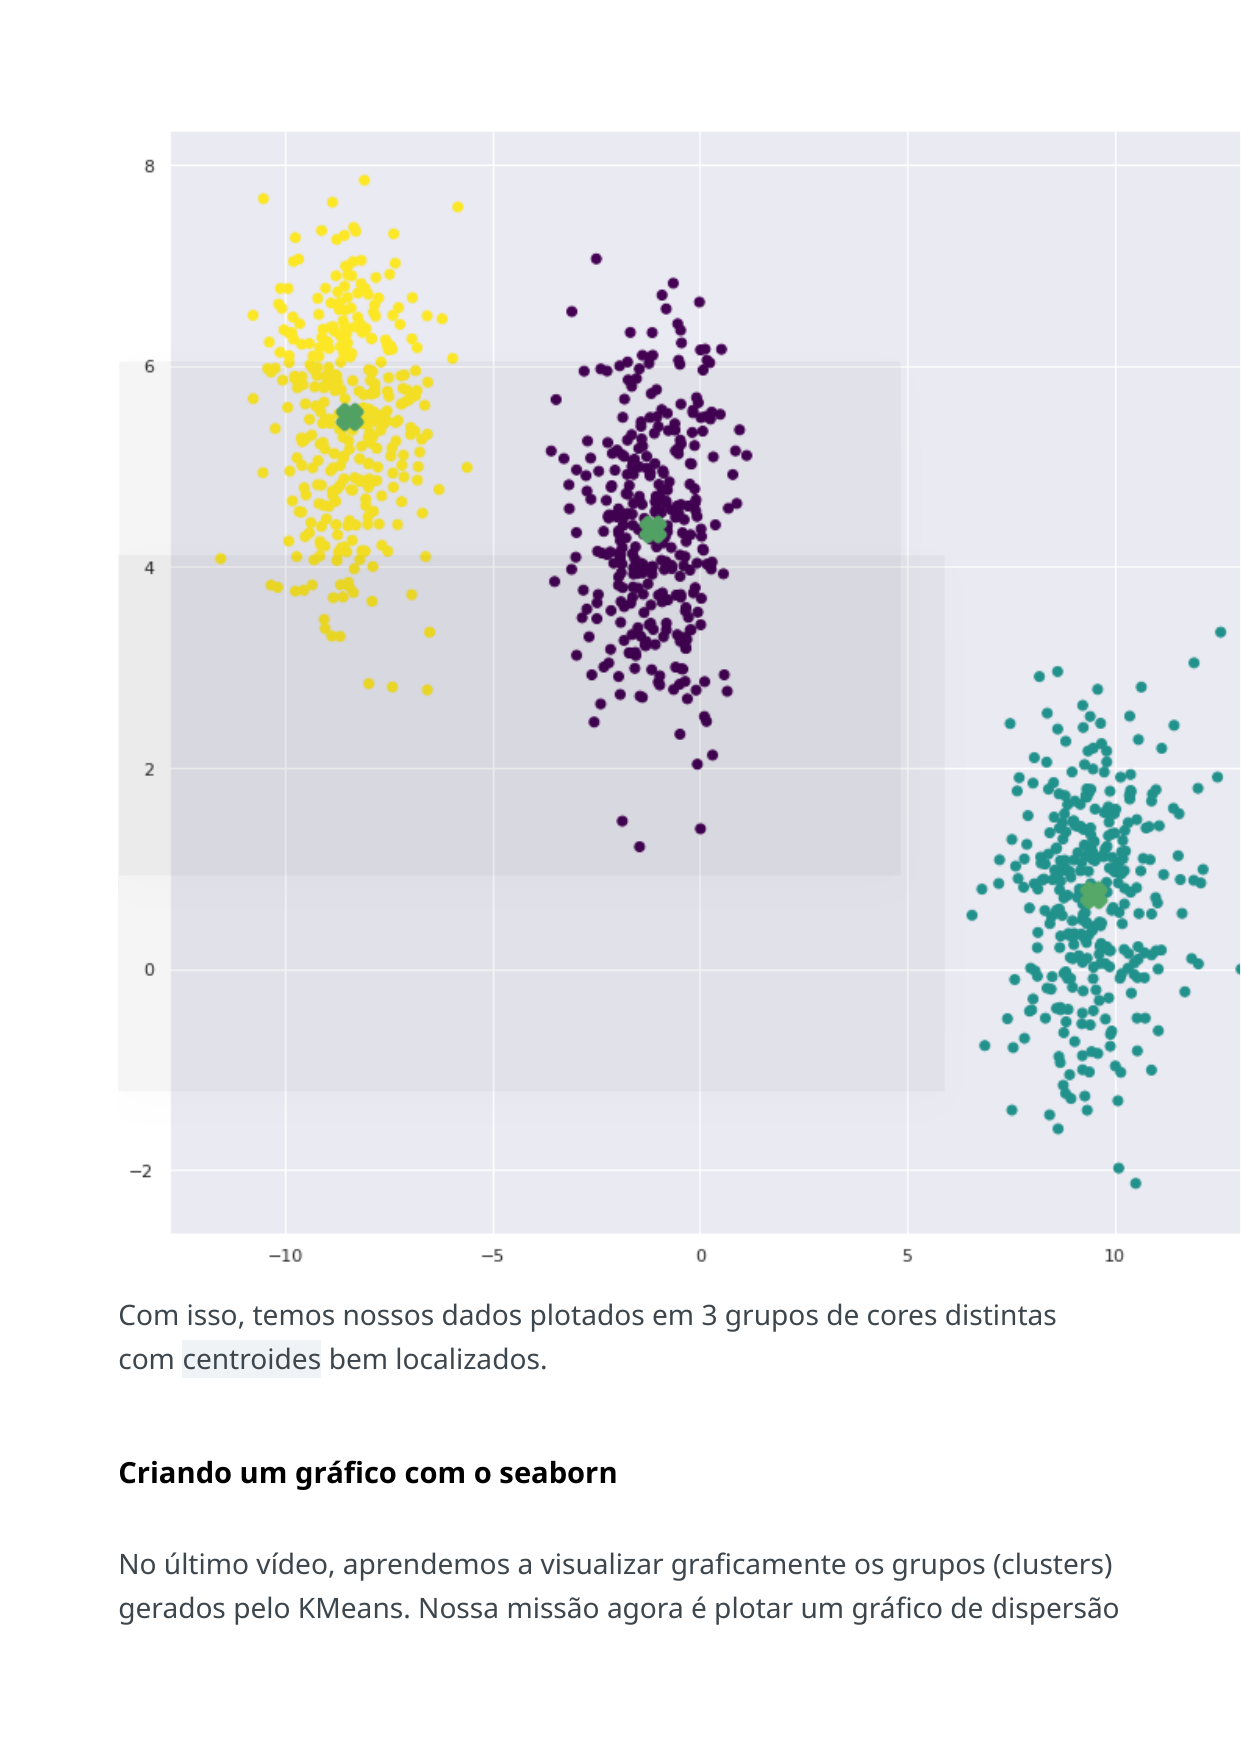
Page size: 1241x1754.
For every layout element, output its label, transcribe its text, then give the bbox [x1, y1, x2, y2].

text Com isso, temos nossos dados plotados em 3 grupos de cores distintas com centroides bem localizados. [118, 1296, 1122, 1378]
text No último vídeo, aprendemos a visualizar graficamente os grupos (clusters) gerados pelo KMeans. Nossa missão agora é plotar um gráfico de dispersão [118, 1504, 1122, 1626]
subtitle Criando um gráfico com o seaborn [118, 1452, 1122, 1492]
picture [118, 118, 1241, 1276]
